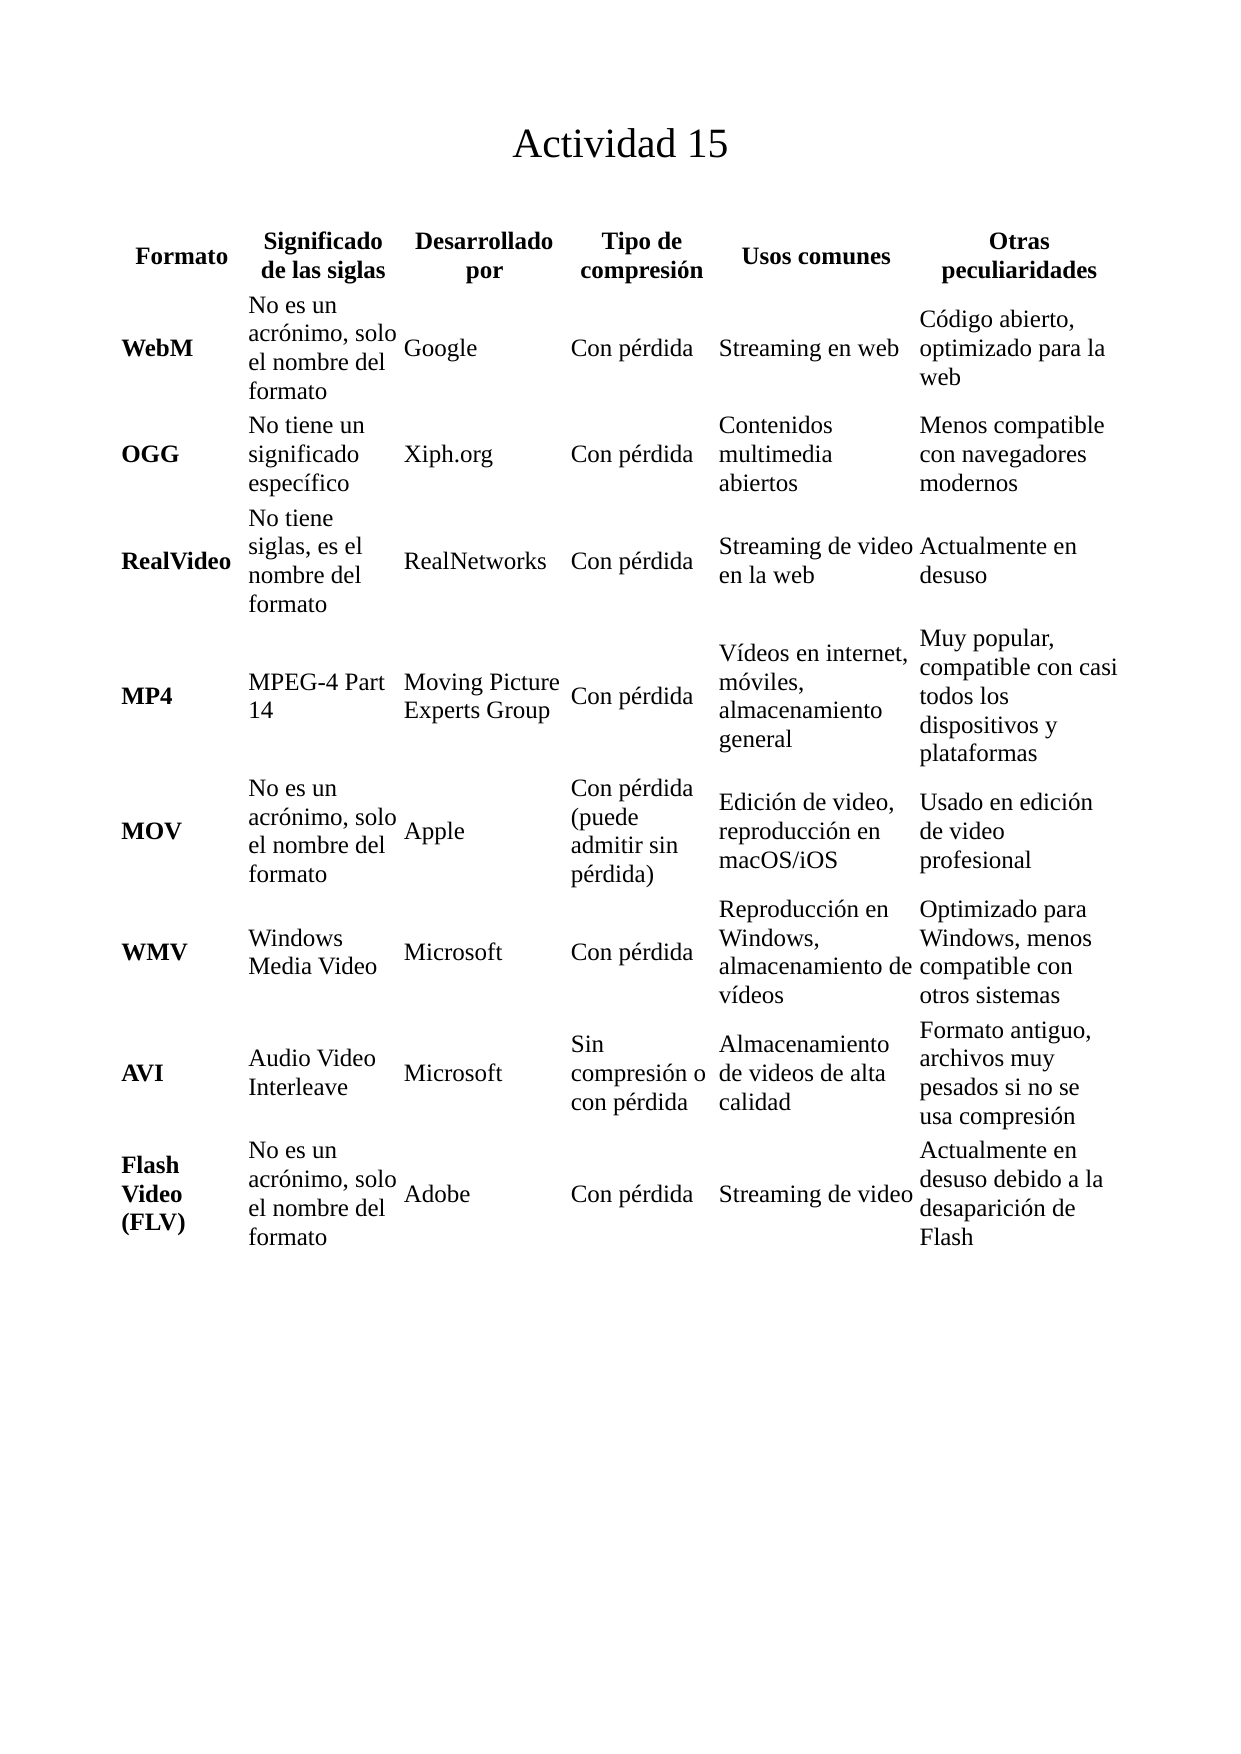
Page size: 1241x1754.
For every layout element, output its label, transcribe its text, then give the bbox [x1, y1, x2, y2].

table_cell MPEG-4 Part 14 [245, 621, 401, 770]
table_cell Con pérdida [568, 500, 716, 621]
table_cell Con pérdida (puede admitir sin pérdida) [568, 770, 716, 891]
table_cell WMV [118, 891, 245, 1012]
table_cell Sin compresión o con pérdida [568, 1012, 716, 1133]
table_cell Actualmente en desuso [916, 500, 1122, 621]
table_cell RealNetworks [401, 500, 568, 621]
table_cell Apple [401, 770, 568, 891]
table_cell MP4 [118, 621, 245, 770]
table_cell Edición de video, reproducción en macOS/iOS [716, 770, 916, 891]
table_cell Formato antiguo, archivos muy pesados si no se usa compresión [916, 1012, 1122, 1133]
table_cell Con pérdida [568, 891, 716, 1012]
table_header Otras peculiaridades [916, 224, 1122, 287]
table_cell Audio Video Interleave [245, 1012, 401, 1133]
table_header Significado de las siglas [245, 224, 401, 287]
text Actividad 15 [118, 118, 1122, 166]
table_cell Vídeos en internet, móviles, almacenamiento general [716, 621, 916, 770]
table_cell WebM [118, 287, 245, 408]
table_cell OGG [118, 408, 245, 500]
table_cell Con pérdida [568, 287, 716, 408]
table_header Desarrollado por [401, 224, 568, 287]
table_cell No es un acrónimo, solo el nombre del formato [245, 770, 401, 891]
table_cell Optimizado para Windows, menos compatible con otros sistemas [916, 891, 1122, 1012]
table_cell Windows Media Video [245, 891, 401, 1012]
table_cell No tiene siglas, es el nombre del formato [245, 500, 401, 621]
table_cell Usado en edición de video profesional [916, 770, 1122, 891]
table_cell RealVideo [118, 500, 245, 621]
table_cell Contenidos multimedia abiertos [716, 408, 916, 500]
table_cell Streaming en web [716, 287, 916, 408]
table_cell Xiph.org [401, 408, 568, 500]
table_cell Con pérdida [568, 408, 716, 500]
table_cell Con pérdida [568, 1133, 716, 1253]
table_cell Almacenamiento de videos de alta calidad [716, 1012, 916, 1133]
table_cell No es un acrónimo, solo el nombre del formato [245, 1133, 401, 1253]
table_cell Microsoft [401, 891, 568, 1012]
table_cell MOV [118, 770, 245, 891]
table_cell Flash Video (FLV) [118, 1133, 245, 1253]
table_cell Google [401, 287, 568, 408]
table_cell Adobe [401, 1133, 568, 1253]
table_cell Streaming de video [716, 1133, 916, 1253]
table_cell Reproducción en Windows, almacenamiento de vídeos [716, 891, 916, 1012]
table_header Tipo de compresión [568, 224, 716, 287]
table_header Formato [118, 224, 245, 287]
table_cell No tiene un significado específico [245, 408, 401, 500]
table_cell Menos compatible con navegadores modernos [916, 408, 1122, 500]
table_cell No es un acrónimo, solo el nombre del formato [245, 287, 401, 408]
table_cell Código abierto, optimizado para la web [916, 287, 1122, 408]
table_cell AVI [118, 1012, 245, 1133]
table_cell Microsoft [401, 1012, 568, 1133]
table_cell Moving Picture Experts Group [401, 621, 568, 770]
table_cell Muy popular, compatible con casi todos los dispositivos y plataformas [916, 621, 1122, 770]
table_cell Con pérdida [568, 621, 716, 770]
table_cell Streaming de video en la web [716, 500, 916, 621]
table_cell Actualmente en desuso debido a la desaparición de Flash [916, 1133, 1122, 1253]
table_header Usos comunes [716, 224, 916, 287]
